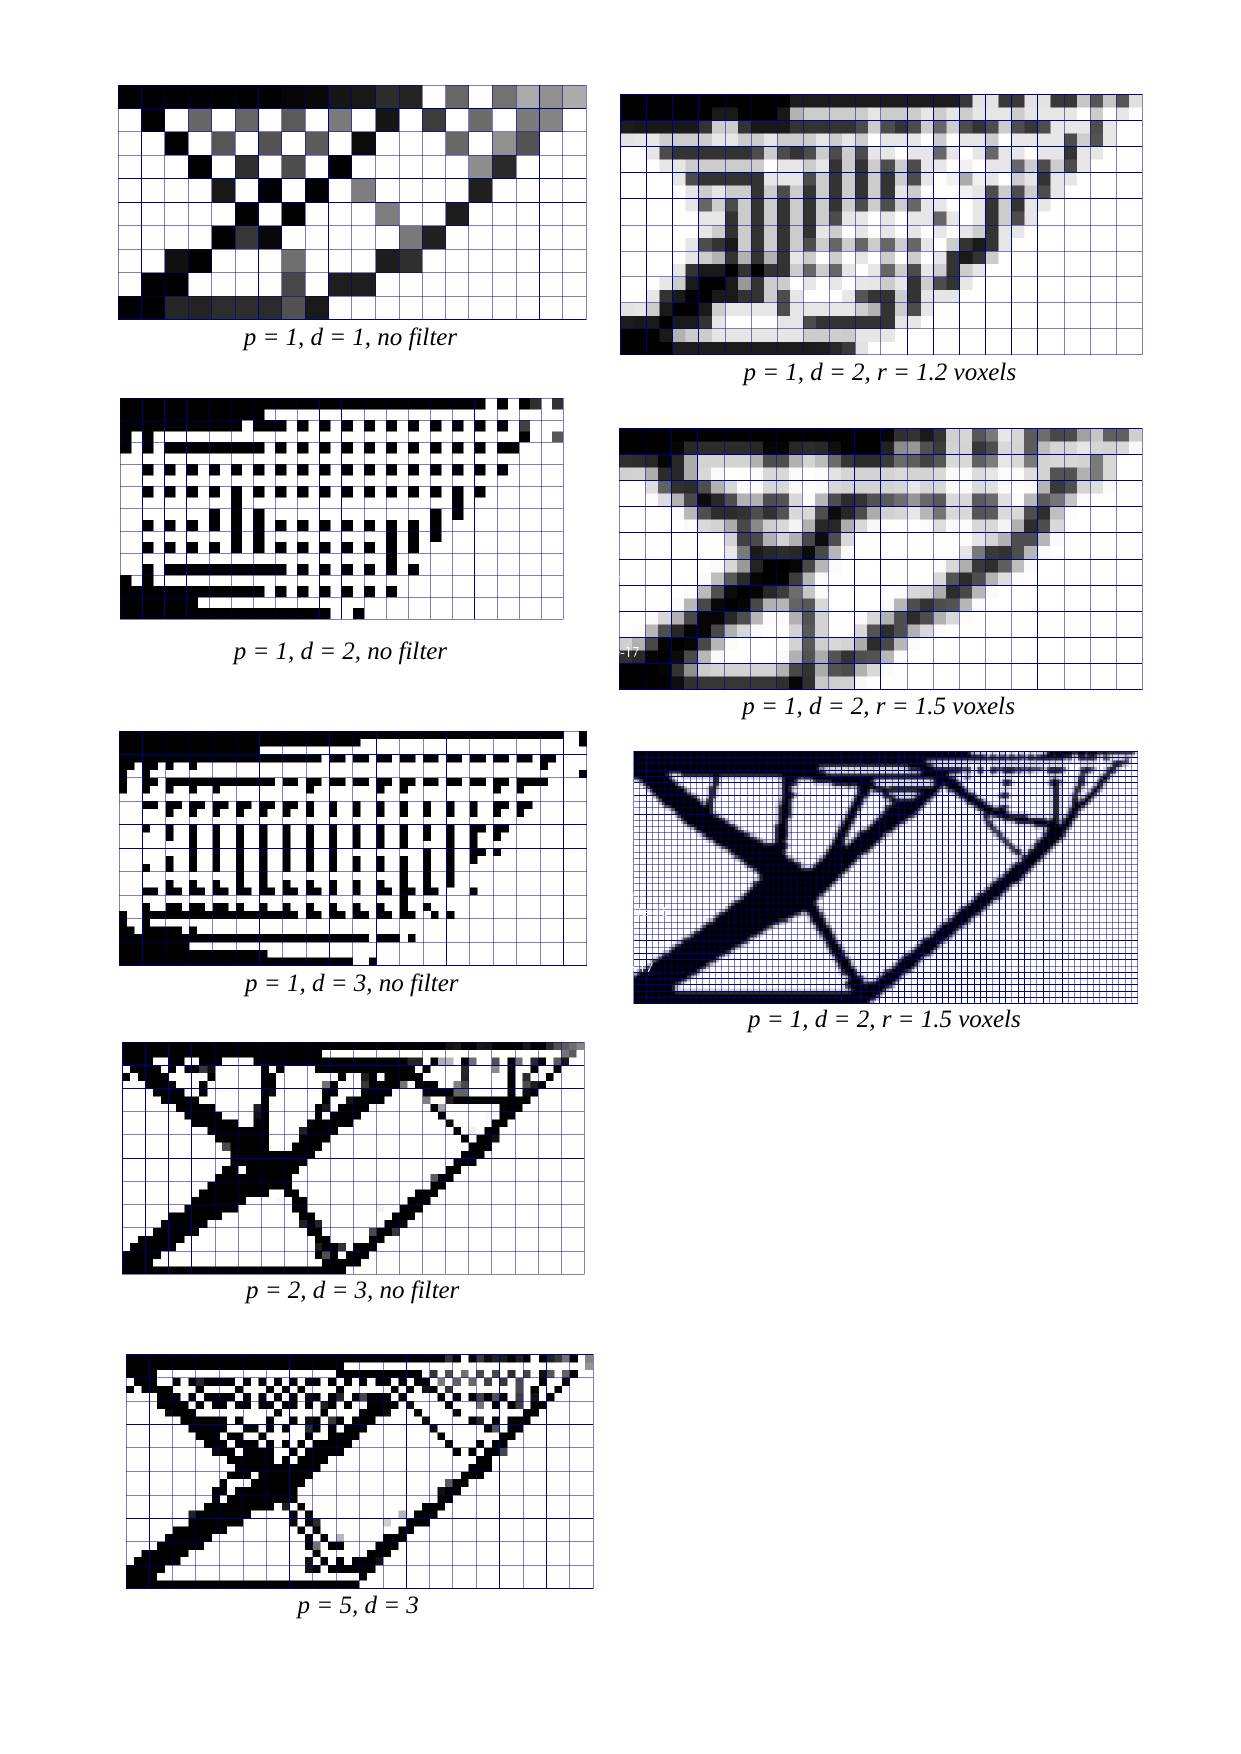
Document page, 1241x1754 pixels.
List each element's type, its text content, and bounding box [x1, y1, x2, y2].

text p = 5, d = 3 [124, 1591, 595, 1619]
text p = 1, d = 2, r = 1.2 voxels [617, 357, 1144, 386]
picture [617, 91, 1145, 357]
text p = 1, d = 3, no filter [116, 968, 590, 996]
text p = 1, d = 1, no filter [115, 322, 588, 350]
picture [631, 748, 1140, 1005]
text p = 1, d = 2, no filter [119, 622, 564, 665]
text p = 2, d = 3, no filter [120, 1276, 587, 1304]
picture [116, 728, 590, 968]
picture [615, 425, 1145, 691]
picture [120, 1039, 588, 1276]
text p = 1, d = 2, r = 1.5 voxels [615, 691, 1144, 719]
picture [118, 396, 565, 622]
text p = 1, d = 2, r = 1.5 voxels [631, 1005, 1139, 1033]
picture [123, 1352, 595, 1591]
picture [115, 82, 588, 322]
